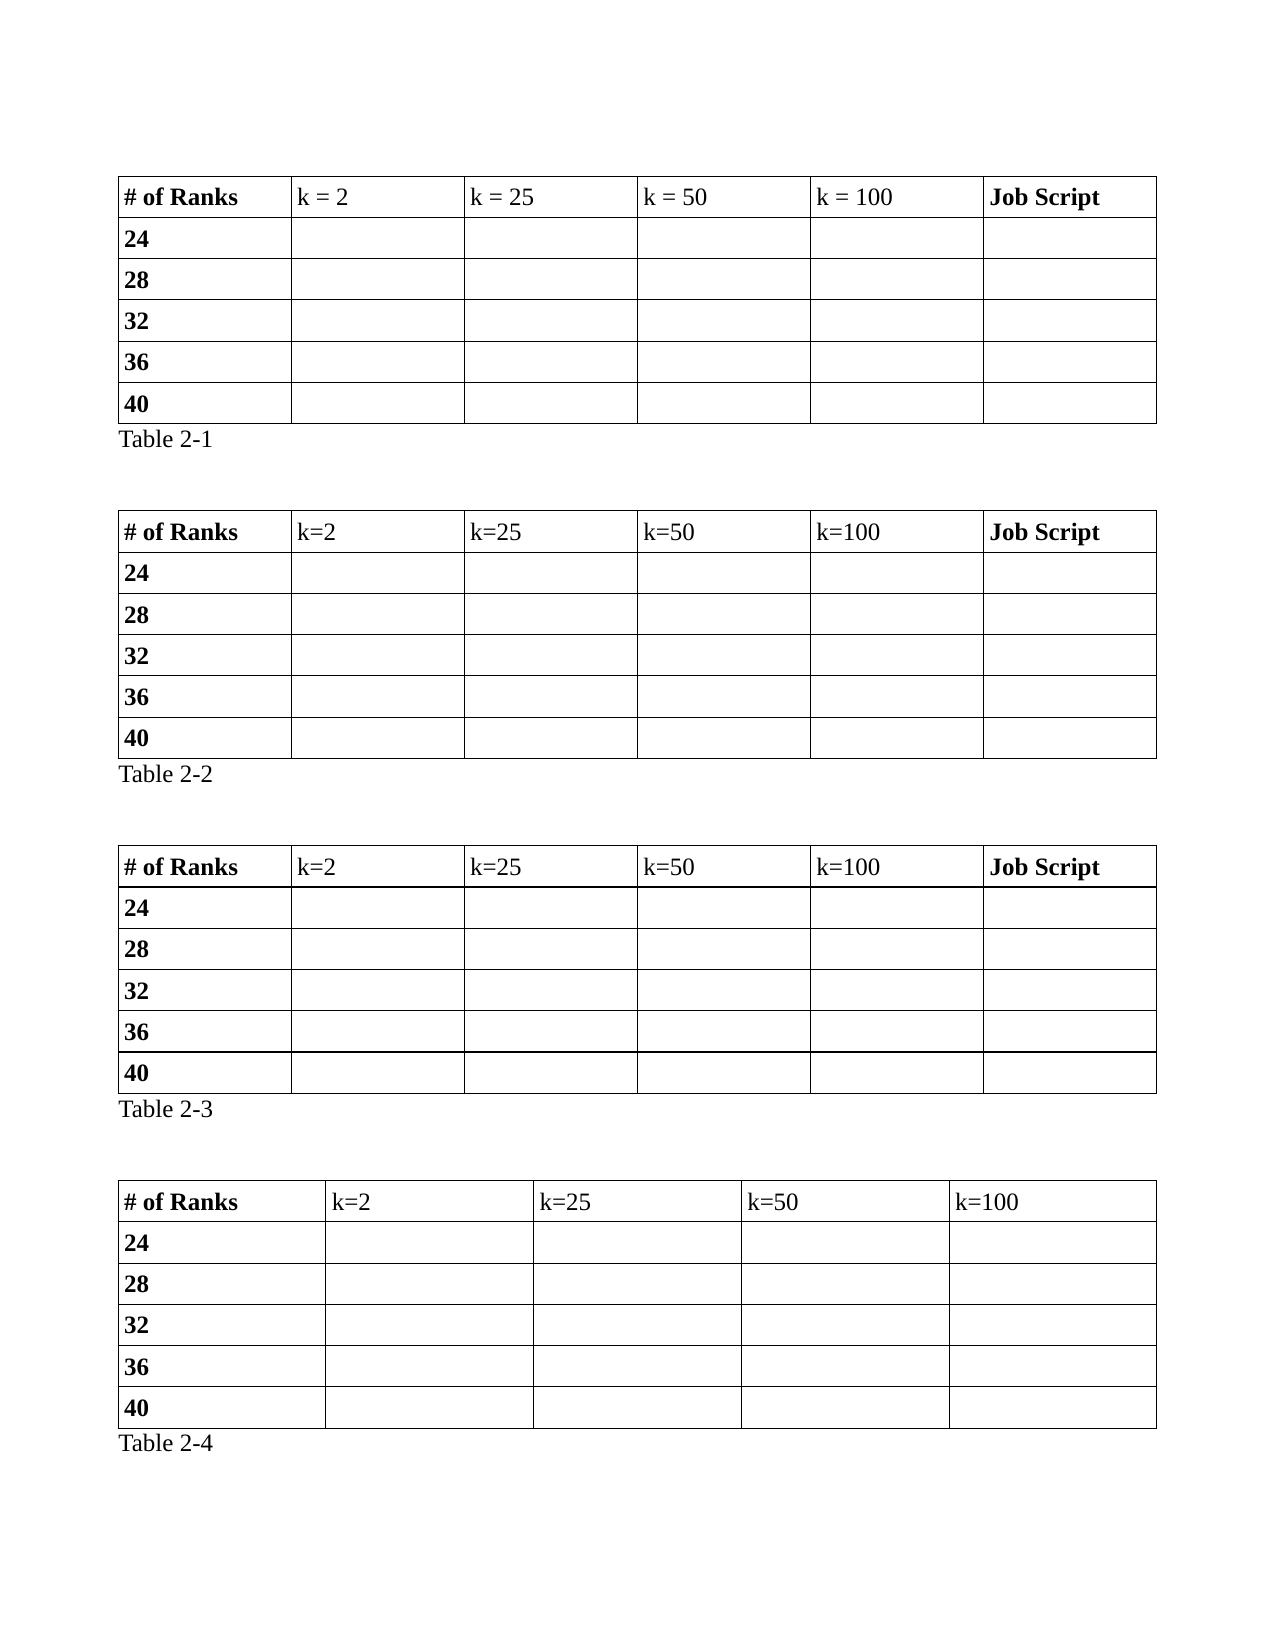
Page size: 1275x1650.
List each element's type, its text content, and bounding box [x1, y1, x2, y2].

table_cell [638, 1053, 810, 1093]
table_cell [292, 218, 464, 258]
text Table 2-4 [118, 1429, 1157, 1457]
table_cell [534, 1222, 741, 1262]
table_cell [465, 218, 637, 258]
table_cell [326, 1387, 533, 1427]
table_cell 24 [119, 1222, 325, 1262]
table_header k=50 [638, 511, 810, 552]
table_cell [638, 635, 810, 675]
table_cell [811, 970, 983, 1010]
table_header k = 100 [811, 177, 983, 217]
table_cell [984, 594, 1156, 634]
table_cell [292, 635, 464, 675]
table_cell [984, 718, 1156, 758]
table_cell [292, 594, 464, 634]
table_cell [638, 342, 810, 382]
table_cell 32 [119, 970, 291, 1010]
table_cell [534, 1264, 741, 1304]
table_header # of Ranks [119, 846, 291, 886]
text Table 2-2 [118, 759, 1157, 788]
table_cell 28 [119, 1264, 325, 1304]
table_cell 32 [119, 635, 291, 675]
table_cell [638, 300, 810, 341]
table_cell [742, 1305, 949, 1345]
table_cell 24 [119, 553, 291, 593]
table_header k=50 [742, 1181, 949, 1221]
table_cell [638, 383, 810, 423]
table_cell [638, 676, 810, 717]
table_cell [465, 383, 637, 423]
table_cell [638, 718, 810, 758]
table_cell 40 [119, 1387, 325, 1427]
table_header # of Ranks [119, 177, 291, 217]
table_cell [950, 1264, 1156, 1304]
table_cell 24 [119, 218, 291, 258]
table_cell [811, 383, 983, 423]
table_cell 32 [119, 300, 291, 341]
table_cell [292, 676, 464, 717]
table_cell [292, 383, 464, 423]
table_cell [984, 1011, 1156, 1051]
table_header k=2 [292, 511, 464, 552]
table_cell [950, 1346, 1156, 1386]
table_cell [638, 929, 810, 969]
table_cell 28 [119, 929, 291, 969]
table_cell [465, 594, 637, 634]
table_cell [811, 594, 983, 634]
table_header Job Script [984, 511, 1156, 552]
table_cell [984, 553, 1156, 593]
table_cell [292, 553, 464, 593]
table_cell [811, 553, 983, 593]
table_header k=100 [811, 511, 983, 552]
table_cell [465, 635, 637, 675]
table_cell [292, 718, 464, 758]
table_cell [534, 1305, 741, 1345]
table_cell 36 [119, 342, 291, 382]
table_cell [811, 635, 983, 675]
table_cell [638, 594, 810, 634]
table_cell [326, 1222, 533, 1262]
table_cell [811, 259, 983, 299]
table_cell [984, 888, 1156, 928]
table_cell 40 [119, 718, 291, 758]
table_cell 24 [119, 888, 291, 928]
table_header k=25 [465, 846, 637, 886]
table_cell [292, 342, 464, 382]
table_cell [984, 1053, 1156, 1093]
table_header # of Ranks [119, 511, 291, 552]
table_cell 36 [119, 676, 291, 717]
table_cell [984, 970, 1156, 1010]
table_cell [984, 218, 1156, 258]
table_cell [742, 1222, 949, 1262]
table_cell 28 [119, 259, 291, 299]
table_header k=25 [465, 511, 637, 552]
table_cell [292, 300, 464, 341]
table_cell [326, 1346, 533, 1386]
table_cell [465, 259, 637, 299]
table_cell [465, 718, 637, 758]
table_cell [984, 635, 1156, 675]
table_header k=25 [534, 1181, 741, 1221]
table_header k = 2 [292, 177, 464, 217]
table_cell [465, 300, 637, 341]
table_cell [534, 1387, 741, 1427]
table_cell [638, 1011, 810, 1051]
table_cell [811, 342, 983, 382]
table_cell [292, 1053, 464, 1093]
table_header Job Script [984, 846, 1156, 886]
table_cell [534, 1346, 741, 1386]
table_cell [326, 1305, 533, 1345]
table_header k=100 [950, 1181, 1156, 1221]
table_cell [638, 970, 810, 1010]
table_cell 40 [119, 383, 291, 423]
table_cell [811, 1053, 983, 1093]
table_cell [811, 929, 983, 969]
table_cell [465, 929, 637, 969]
table_cell [742, 1346, 949, 1386]
table_cell [984, 383, 1156, 423]
table_header k=100 [811, 846, 983, 886]
table_cell [742, 1387, 949, 1427]
table_cell [465, 888, 637, 928]
table_cell [465, 1053, 637, 1093]
table_cell [950, 1305, 1156, 1345]
table_header k = 25 [465, 177, 637, 217]
table_cell [811, 1011, 983, 1051]
table_cell [465, 676, 637, 717]
table_cell [811, 218, 983, 258]
table_cell [465, 970, 637, 1010]
table_cell [326, 1264, 533, 1304]
table_cell [984, 929, 1156, 969]
table_cell [950, 1387, 1156, 1427]
table_cell [638, 218, 810, 258]
table_cell [984, 259, 1156, 299]
table_cell [984, 676, 1156, 717]
table_cell [742, 1264, 949, 1304]
text Table 2-3 [118, 1094, 1157, 1122]
table_cell [465, 342, 637, 382]
table_cell [811, 888, 983, 928]
table_cell [292, 929, 464, 969]
table_cell 28 [119, 594, 291, 634]
table_cell 36 [119, 1346, 325, 1386]
table_header k=50 [638, 846, 810, 886]
table_cell [638, 259, 810, 299]
table_cell [984, 342, 1156, 382]
table_cell [950, 1222, 1156, 1262]
table_cell [292, 259, 464, 299]
table_cell [465, 1011, 637, 1051]
table_cell [638, 888, 810, 928]
table_header # of Ranks [119, 1181, 325, 1221]
table_cell [292, 888, 464, 928]
table_cell [984, 300, 1156, 341]
table_cell 32 [119, 1305, 325, 1345]
table_cell [638, 553, 810, 593]
table_cell 36 [119, 1011, 291, 1051]
table_cell [811, 676, 983, 717]
table_cell [811, 718, 983, 758]
table_cell [465, 553, 637, 593]
table_cell [292, 970, 464, 1010]
table_cell [811, 300, 983, 341]
table_header Job Script [984, 177, 1156, 217]
text Table 2-1 [118, 424, 1157, 453]
table_header k = 50 [638, 177, 810, 217]
table_header k=2 [326, 1181, 533, 1221]
table_cell [292, 1011, 464, 1051]
table_cell 40 [119, 1053, 291, 1093]
table_header k=2 [292, 846, 464, 886]
